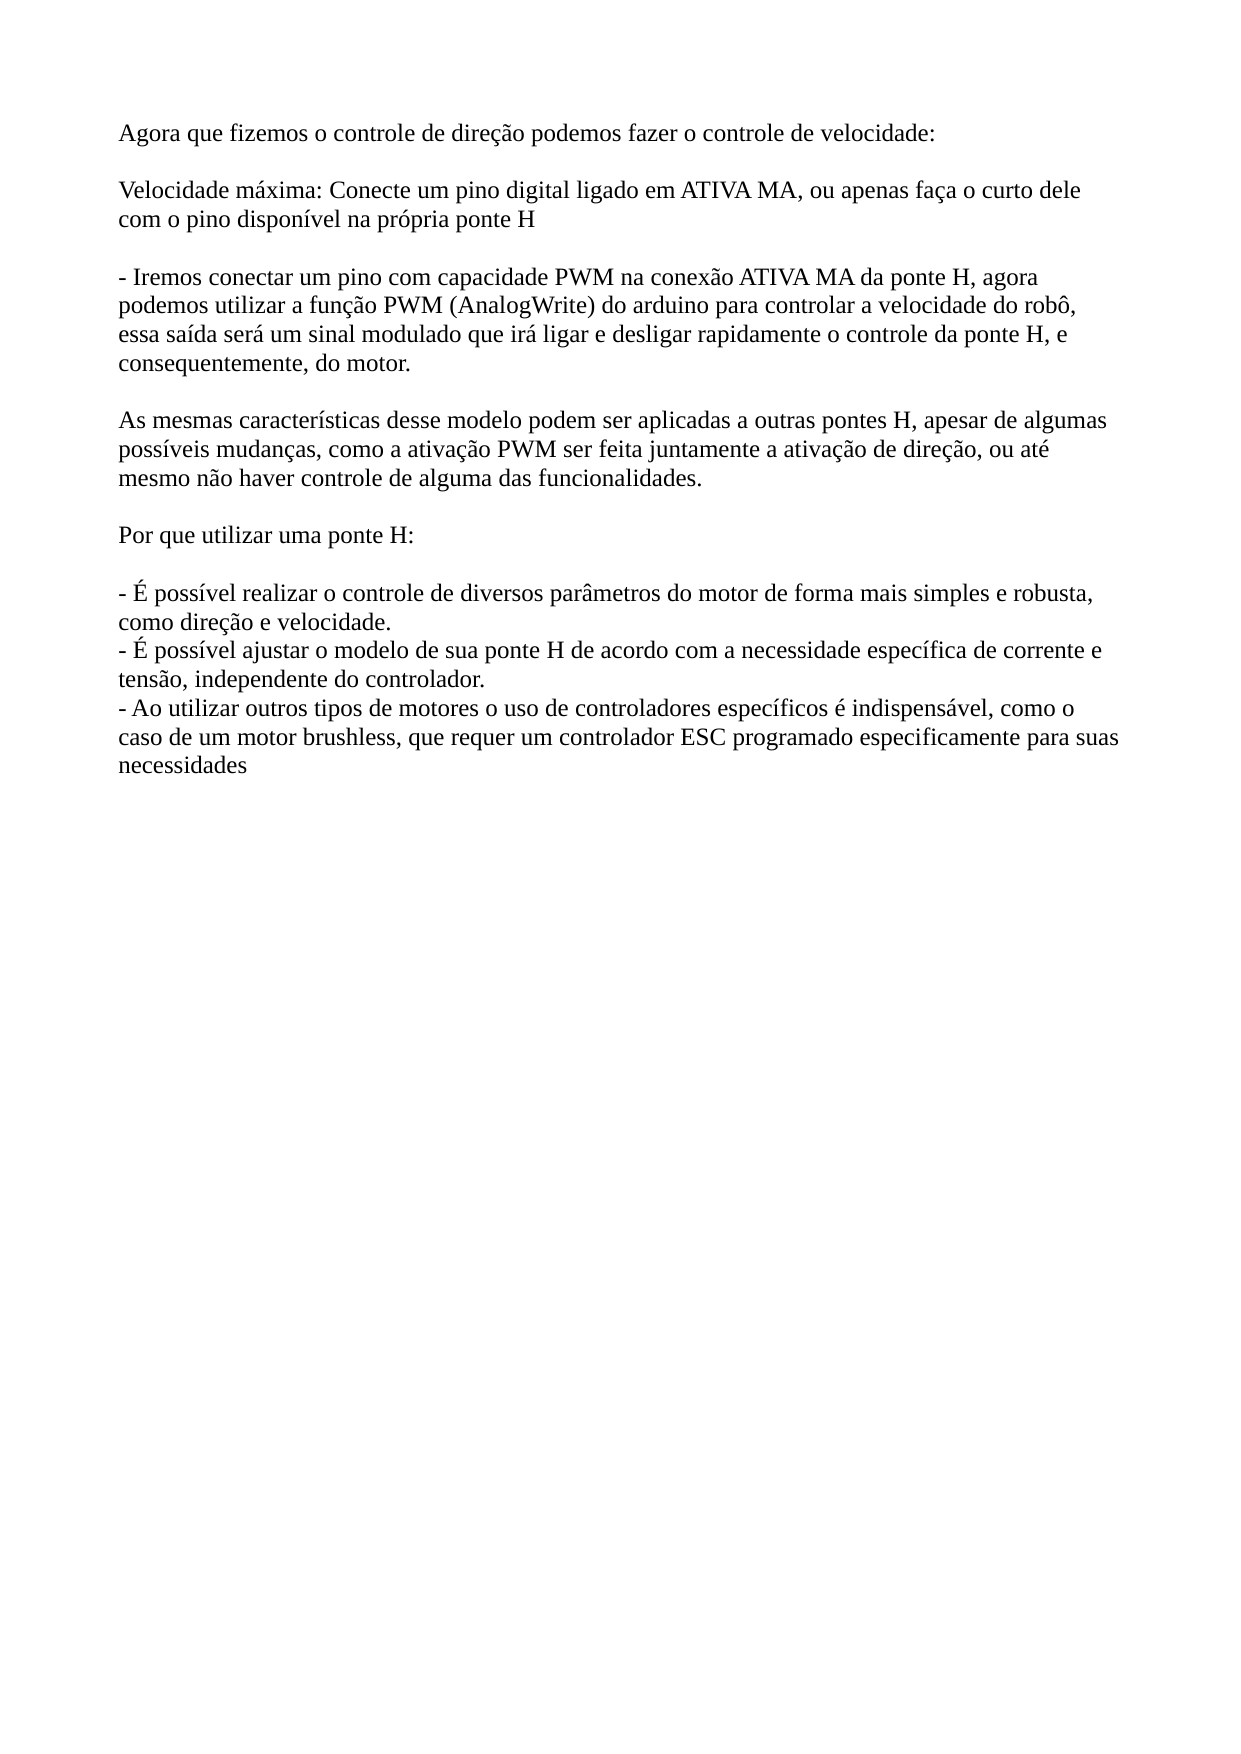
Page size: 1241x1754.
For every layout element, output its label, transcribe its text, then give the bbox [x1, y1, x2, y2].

text - É possível realizar o controle de diversos parâmetros do motor de forma mais simples e robusta, como direção e velocidade. [118, 578, 1122, 636]
text Velocidade máxima: Conecte um pino digital ligado em ATIVA MA, ou apenas faça o curto dele com o pino disponível na própria ponte H [118, 176, 1122, 233]
text - Ao utilizar outros tipos de motores o uso de controladores específicos é indispensável, como o caso de um motor brushless, que requer um controlador ESC programado especificamente para suas necessidades [118, 693, 1122, 779]
text As mesmas características desse modelo podem ser aplicadas a outras pontes H, apesar de algumas possíveis mudanças, como a ativação PWM ser feita juntamente a ativação de direção, ou até mesmo não haver controle de alguma das funcionalidades. [118, 406, 1122, 492]
text - Iremos conectar um pino com capacidade PWM na conexão ATIVA MA da ponte H, agora podemos utilizar a função PWM (AnalogWrite) do arduino para controlar a velocidade do robô, essa saída será um sinal modulado que irá ligar e desligar rapidamente o controle da ponte H, e consequentemente, do motor. [118, 262, 1122, 377]
text - É possível ajustar o modelo de sua ponte H de acordo com a necessidade específica de corrente e tensão, independente do controlador. [118, 636, 1122, 693]
text Agora que fizemos o controle de direção podemos fazer o controle de velocidade: [118, 118, 1122, 147]
text Por que utilizar uma ponte H: [118, 521, 1122, 549]
